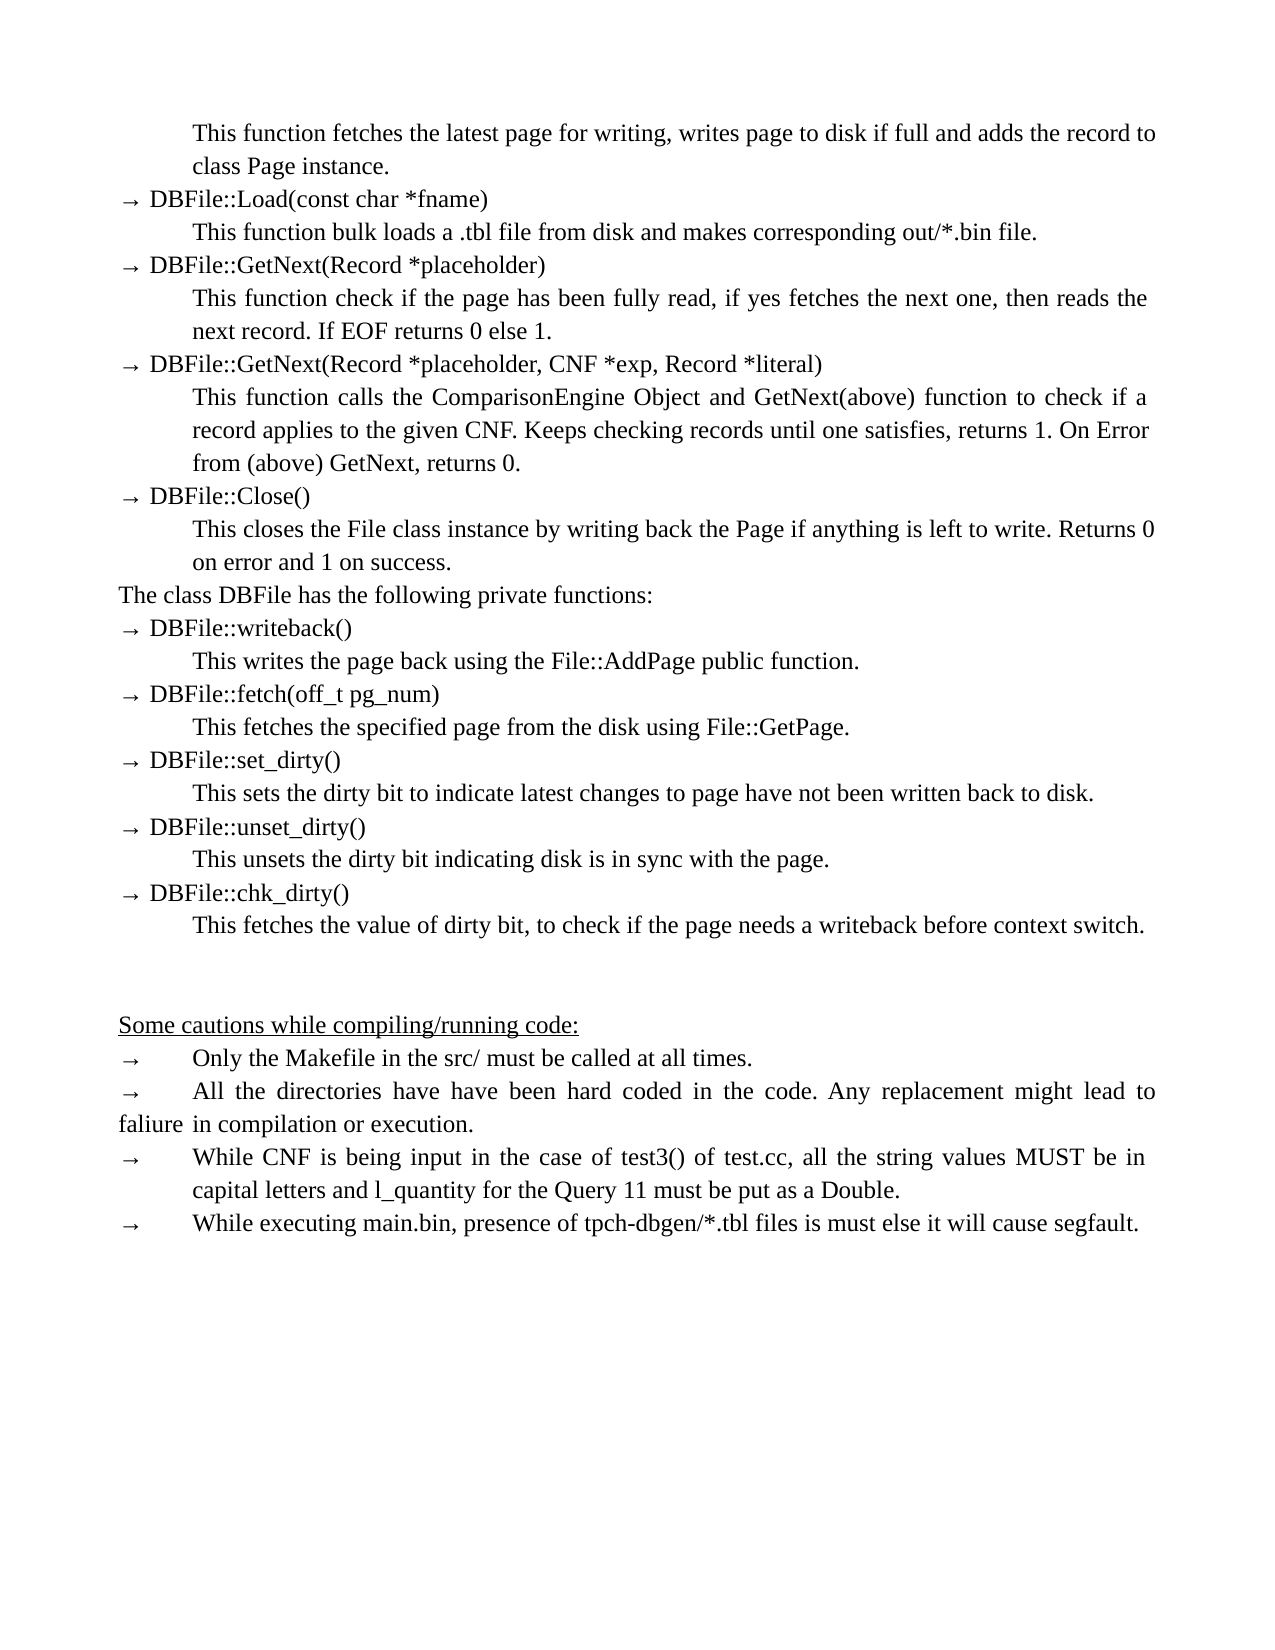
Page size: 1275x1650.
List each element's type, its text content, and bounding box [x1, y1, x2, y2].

text → DBFile::set_dirty() [118, 746, 1157, 774]
text This fetches the value of dirty bit, to check if the page needs a writeback before context switch. [118, 911, 1157, 939]
text → While CNF is being input in the case of test3() of test.cc, all the string values MUST be in capital letters and l_quantity for the Query 11 must be put as a Double. [118, 1142, 1157, 1203]
text → DBFile::GetNext(Record *placeholder) [118, 250, 1157, 279]
text → DBFile::Close() [118, 481, 1157, 510]
text → DBFile::Load(const char *fname) [118, 184, 1157, 213]
text → DBFile::unset_dirty() [118, 812, 1157, 840]
text This function bulk loads a .tbl file from disk and makes corresponding out/*.bin file. [118, 217, 1157, 246]
text → DBFile::writeback() [118, 613, 1157, 642]
text → DBFile::chk_dirty() [118, 878, 1157, 906]
text Some cautions while compiling/running code: [118, 1010, 1157, 1038]
text This function calls the ComparisonEngine Object and GetNext(above) function to check if a record applies to the given CNF. Keeps checking records until one satisfies, returns 1. On Error from (above) GetNext, returns 0. [118, 382, 1157, 477]
text This sets the dirty bit to indicate latest changes to page have not been written back to disk. [118, 778, 1157, 807]
text This fetches the specified page from the disk using File::GetPage. [118, 712, 1157, 741]
text The class DBFile has the following private functions: [118, 580, 1157, 609]
text This writes the page back using the File::AddPage public function. [118, 646, 1157, 675]
text This function check if the page has been fully read, if yes fetches the next one, then reads the next record. If EOF returns 0 else 1. [118, 283, 1157, 345]
text → DBFile::fetch(off_t pg_num) [118, 679, 1157, 708]
text → All the directories have have been hard coded in the code. Any replacement might lead to faliure in compilation or execution. [118, 1076, 1157, 1137]
text → Only the Makefile in the src/ must be called at all times. [118, 1043, 1157, 1071]
text This unsets the dirty bit indicating disk is in sync with the page. [118, 844, 1157, 873]
text → DBFile::GetNext(Record *placeholder, CNF *exp, Record *literal) [118, 349, 1157, 378]
text → While executing main.bin, presence of tpch-dbgen/*.tbl files is must else it will cause segfault. [118, 1208, 1157, 1237]
text This function fetches the latest page for writing, writes page to disk if full and adds the record to class Page instance. [118, 118, 1157, 180]
text This closes the File class instance by writing back the Page if anything is left to write. Returns 0 on error and 1 on success. [118, 514, 1157, 576]
